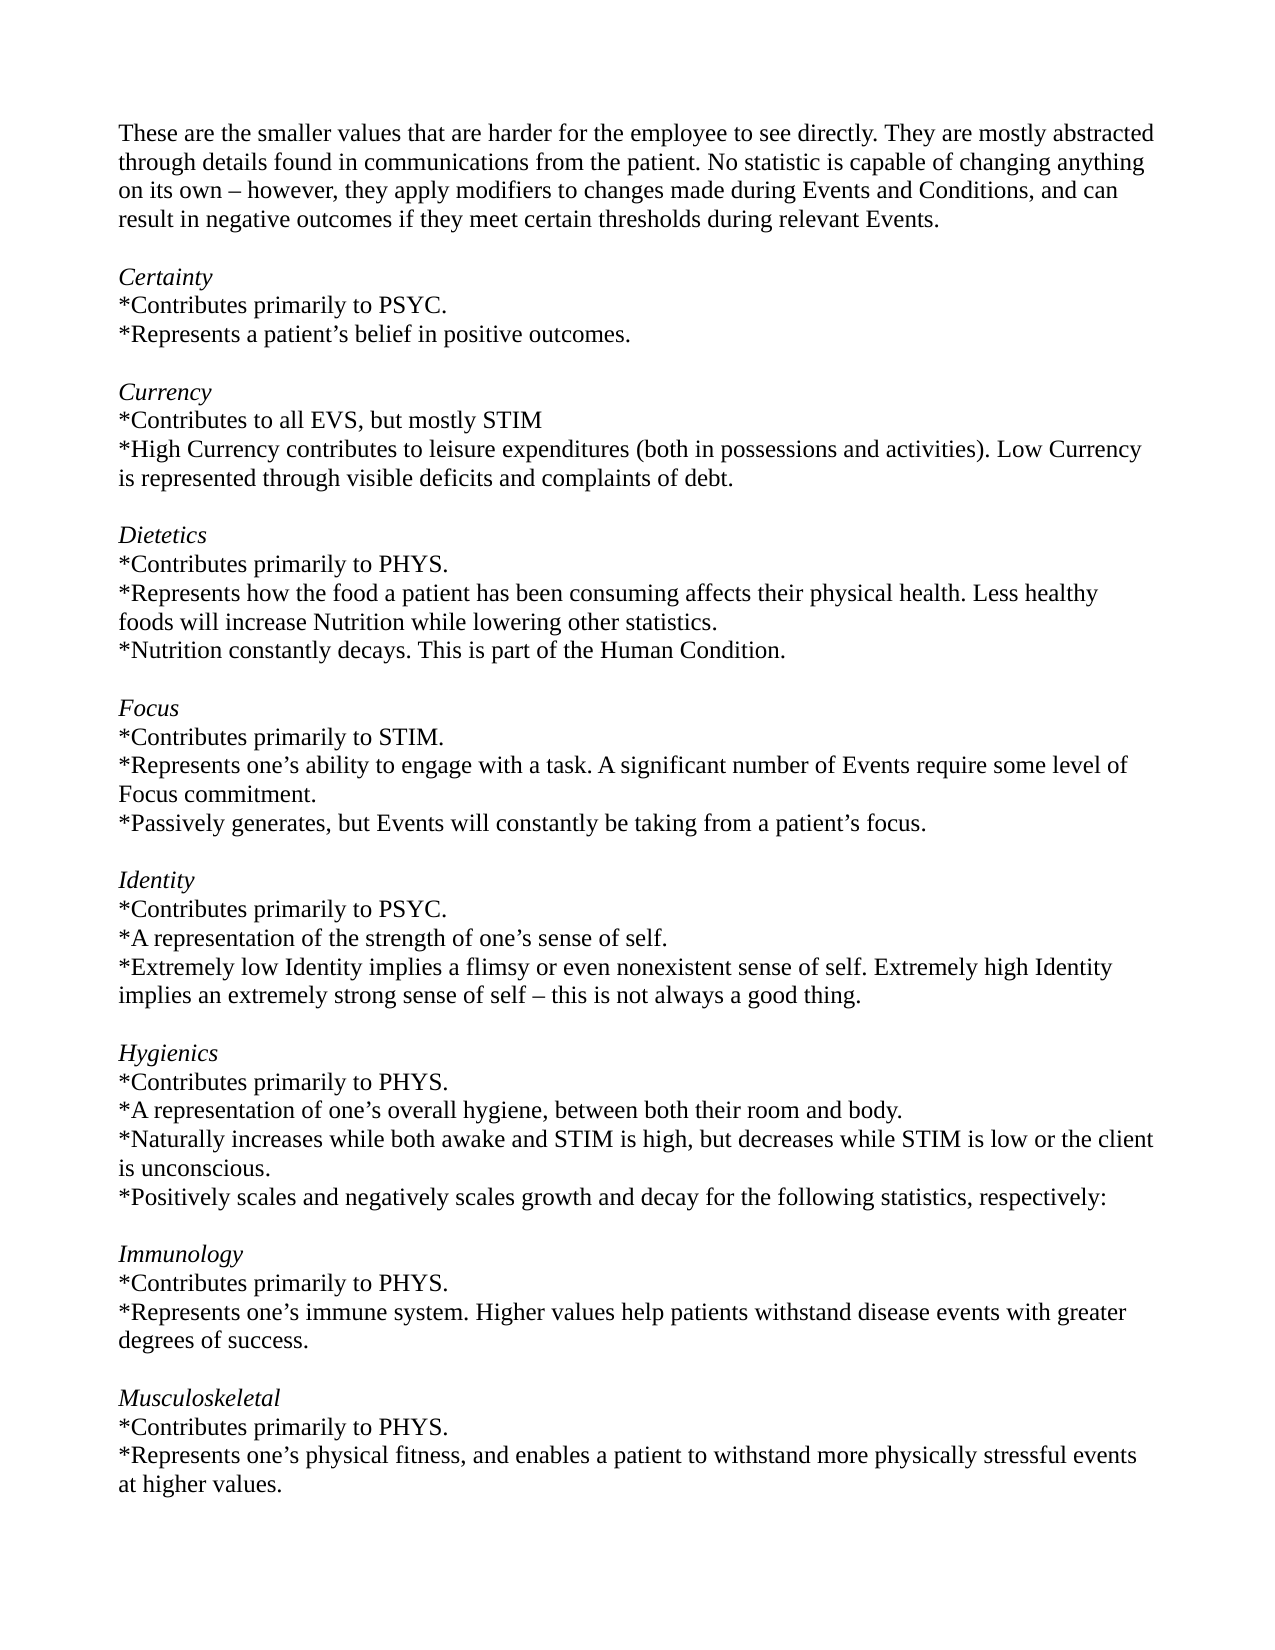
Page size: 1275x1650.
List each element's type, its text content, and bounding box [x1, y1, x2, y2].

text *A representation of one’s overall hygiene, between both their room and body. [118, 1096, 1157, 1124]
text *Contributes primarily to PHYS. [118, 1067, 1157, 1096]
text Dietetics [118, 521, 1157, 549]
text Certainty [118, 262, 1157, 291]
text *Represents how the food a patient has been consuming affects their physical health. Less healthy foods will increase Nutrition while lowering other statistics. [118, 578, 1157, 636]
text Identity [118, 866, 1157, 894]
text *Represents one’s ability to engage with a task. A significant number of Events require some level of Focus commitment. [118, 751, 1157, 808]
text *A representation of the strength of one’s sense of self. [118, 923, 1157, 952]
text Currency [118, 377, 1157, 406]
text *Contributes primarily to PSYC. [118, 894, 1157, 923]
text *Contributes primarily to PHYS. [118, 1412, 1157, 1441]
text *Naturally increases while both awake and STIM is high, but decreases while STIM is low or the client is unconscious. [118, 1124, 1157, 1182]
text *Represents one’s immune system. Higher values help patients withstand disease events with greater degrees of success. [118, 1297, 1157, 1354]
text These are the smaller values that are harder for the employee to see directly. They are mostly abstracted through details found in communications from the patient. No statistic is capable of changing anything on its own – however, they apply modifiers to changes made during Events and Conditions, and can result in negative outcomes if they meet certain thresholds during relevant Events. [118, 118, 1157, 233]
text Musculoskeletal [118, 1383, 1157, 1412]
text *Contributes primarily to PSYC. [118, 291, 1157, 319]
text *Extremely low Identity implies a flimsy or even nonexistent sense of self. Extremely high Identity implies an extremely strong sense of self – this is not always a good thing. [118, 952, 1157, 1009]
text *Contributes primarily to STIM. [118, 722, 1157, 751]
text Focus [118, 693, 1157, 722]
text *Passively generates, but Events will constantly be taking from a patient’s focus. [118, 808, 1157, 837]
text *High Currency contributes to leisure expenditures (both in possessions and activities). Low Currency is represented through visible deficits and complaints of debt. [118, 434, 1157, 492]
text *Represents one’s physical fitness, and enables a patient to withstand more physically stressful events at higher values. [118, 1441, 1157, 1498]
text *Contributes to all EVS, but mostly STIM [118, 406, 1157, 434]
text Hygienics [118, 1038, 1157, 1067]
text *Nutrition constantly decays. This is part of the Human Condition. [118, 636, 1157, 664]
text *Contributes primarily to PHYS. [118, 1268, 1157, 1297]
text *Represents a patient’s belief in positive outcomes. [118, 319, 1157, 348]
text *Positively scales and negatively scales growth and decay for the following statistics, respectively: [118, 1182, 1157, 1211]
text Immunology [118, 1239, 1157, 1268]
text *Contributes primarily to PHYS. [118, 549, 1157, 578]
